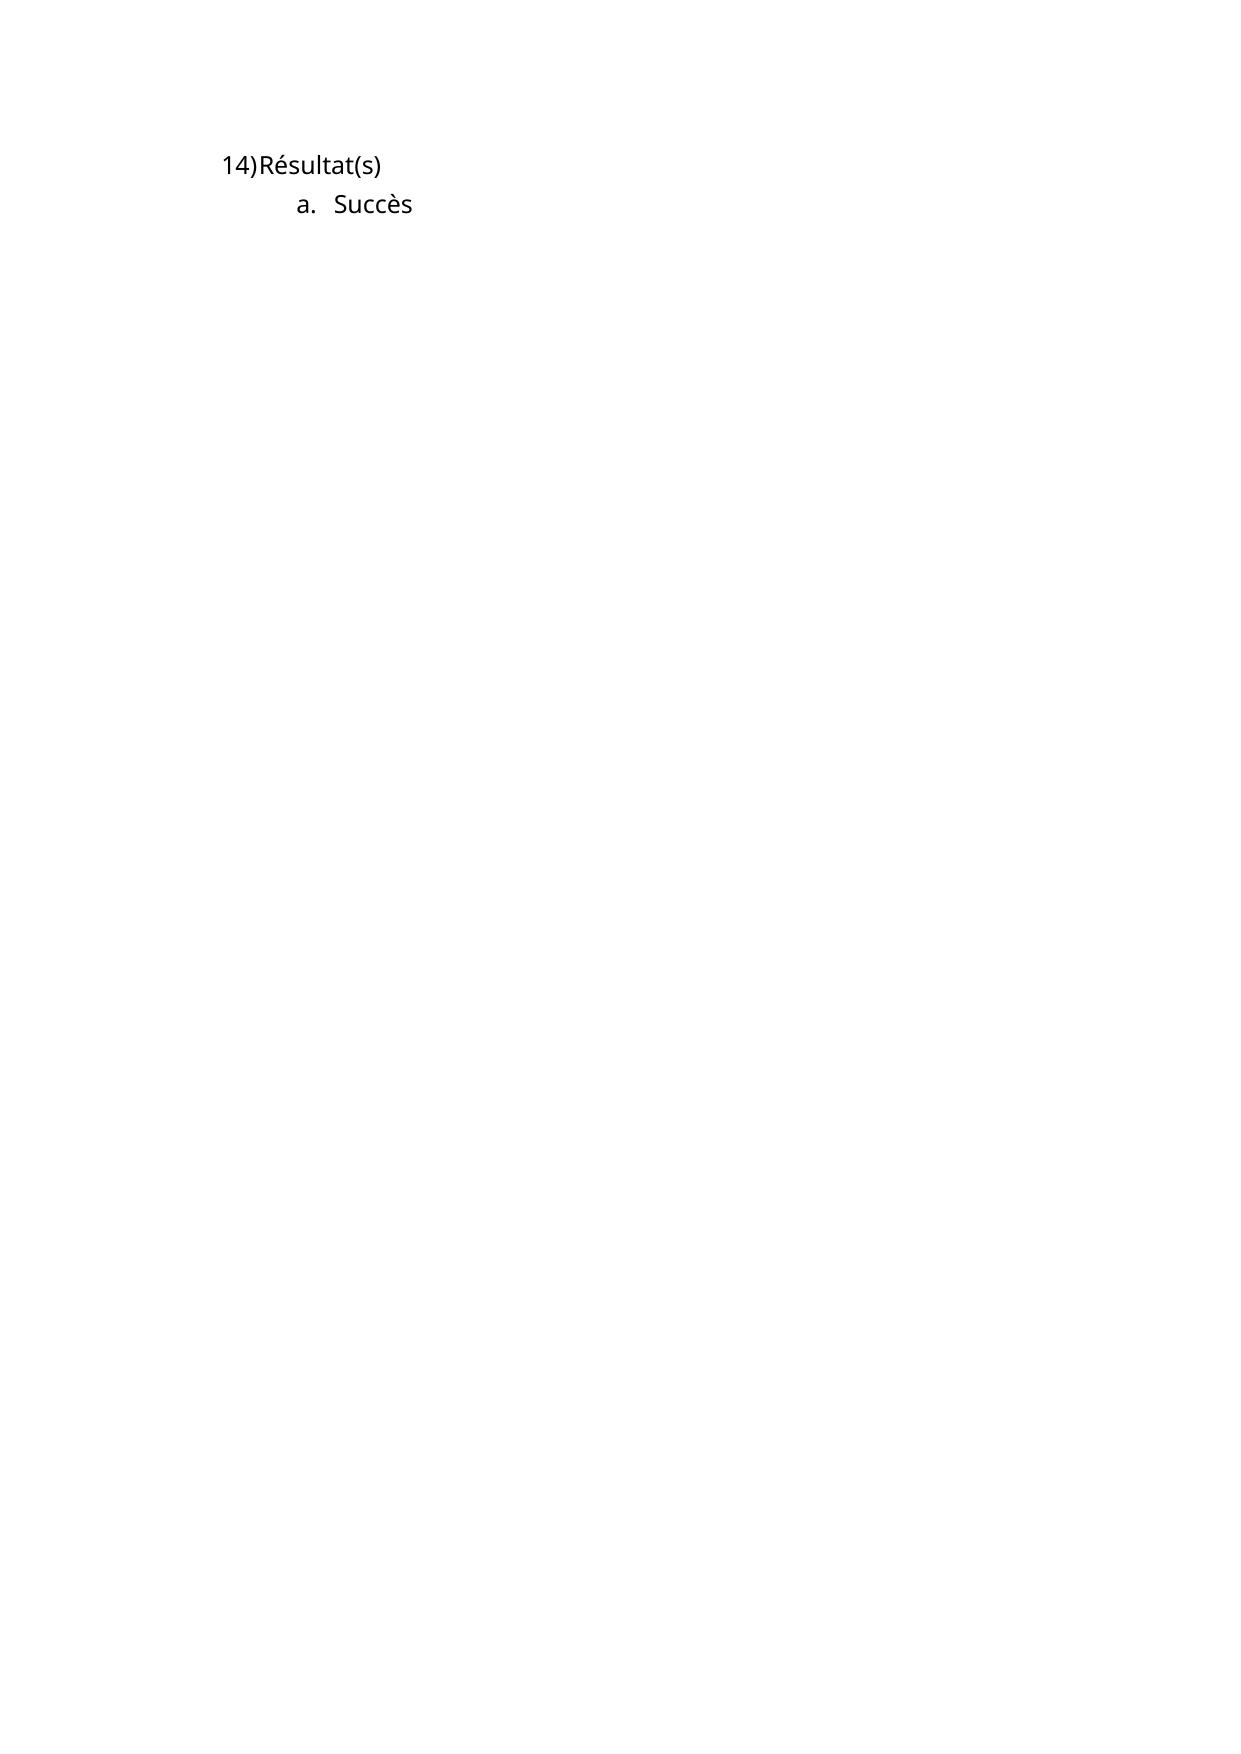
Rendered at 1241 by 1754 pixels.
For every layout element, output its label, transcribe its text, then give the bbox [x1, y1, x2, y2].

list Succès [296, 187, 1093, 221]
list Résultat(s) [221, 148, 1093, 182]
